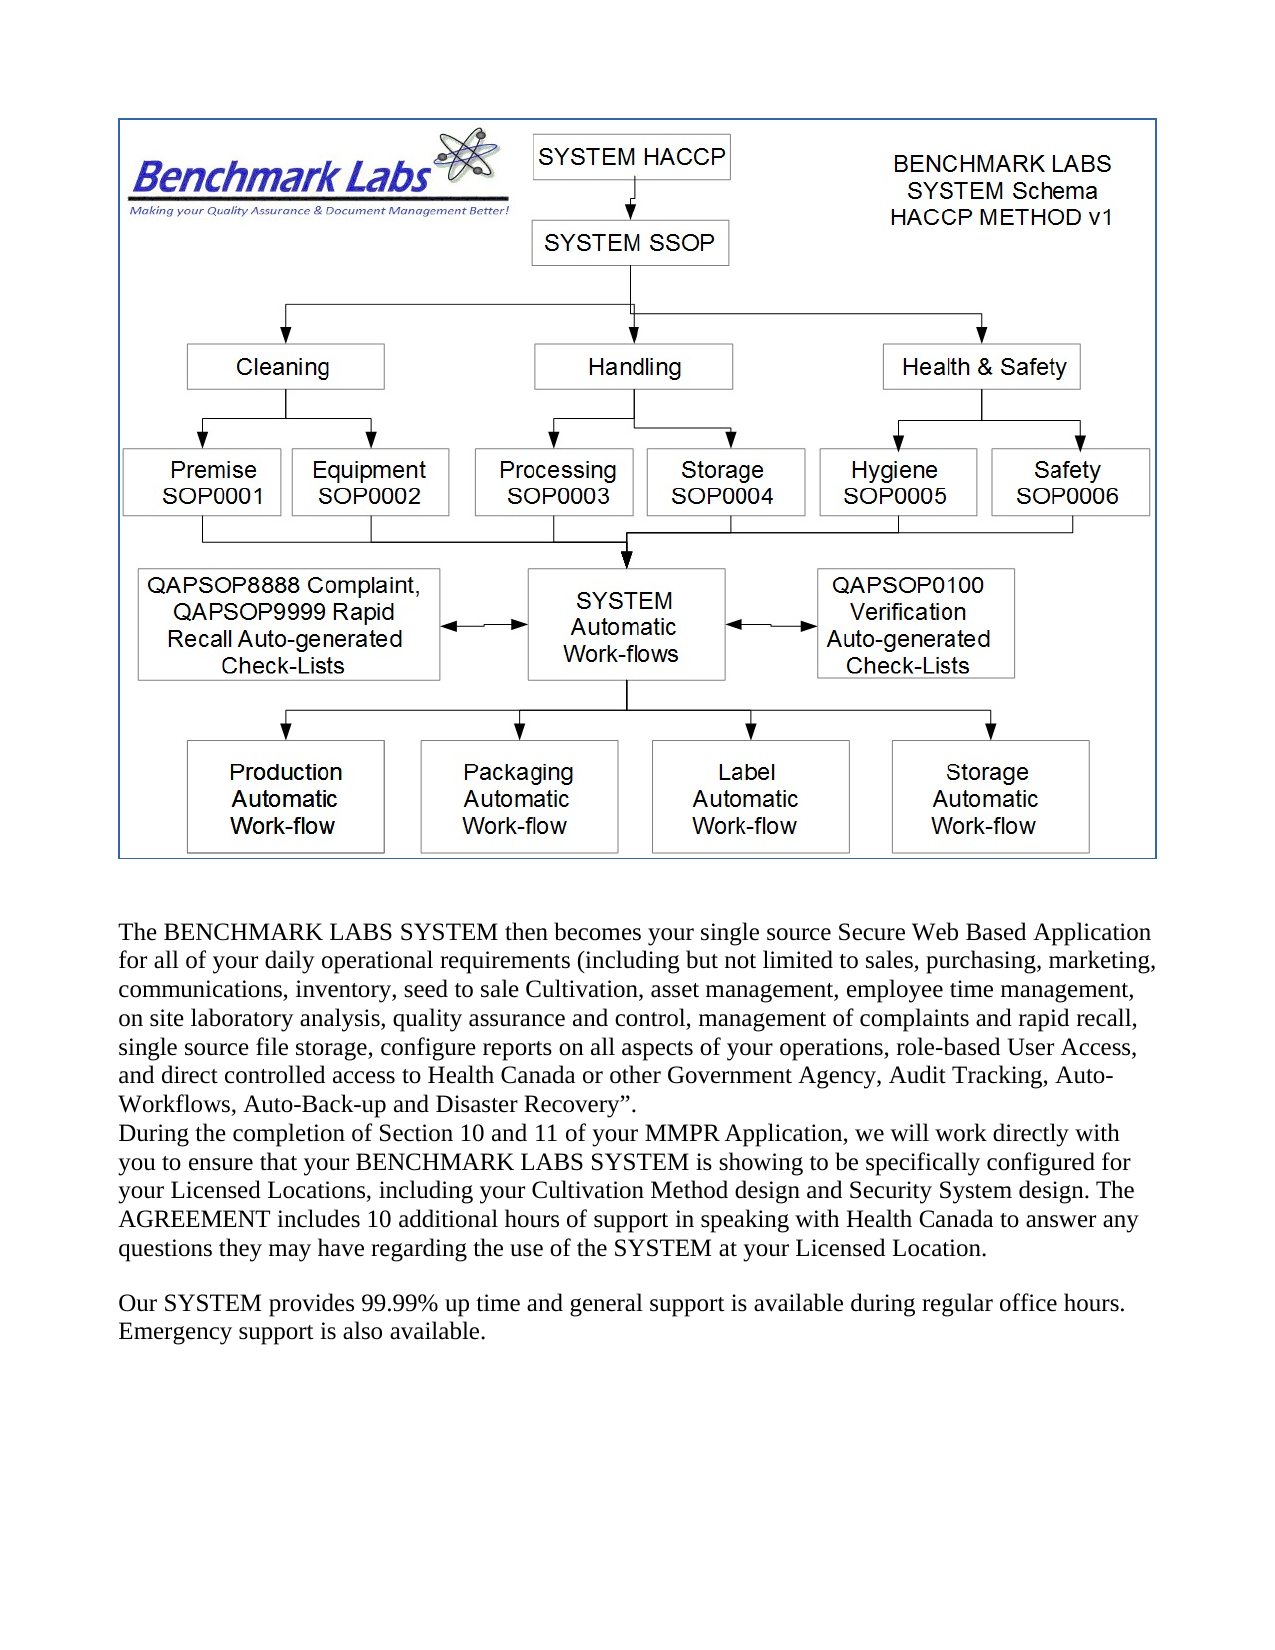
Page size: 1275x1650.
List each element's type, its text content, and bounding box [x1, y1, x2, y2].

text During the completion of Section 10 and 11 of your MMPR Application, we will work directly with you to ensure that your BENCHMARK LABS SYSTEM is showing to be specifically configured for your Licensed Locations, including your Cultivation Method design and Security System design. The AGREEMENT includes 10 additional hours of support in speaking with Health Canada to answer any questions they may have regarding the use of the SYSTEM at your Licensed Location. [118, 1118, 1157, 1262]
text Our SYSTEM provides 99.99% up time and general support is available during regular office hours. Emergency support is also available. [118, 1288, 1157, 1345]
picture [120, 120, 1155, 858]
text The BENCHMARK LABS SYSTEM then becomes your single source Secure Web Based Application for all of your daily operational requirements (including but not limited to sales, purchasing, marketing, communications, inventory, seed to sale Cultivation, asset management, employee time management, on site laboratory analysis, quality assurance and control, management of complaints and rapid recall, single source file storage, configure reports on all aspects of your operations, role-based User Access, and direct controlled access to Health Canada or other Government Agency, Audit Tracking, Auto-Workflows, Auto-Back-up and Disaster Recovery”. [118, 917, 1157, 1118]
